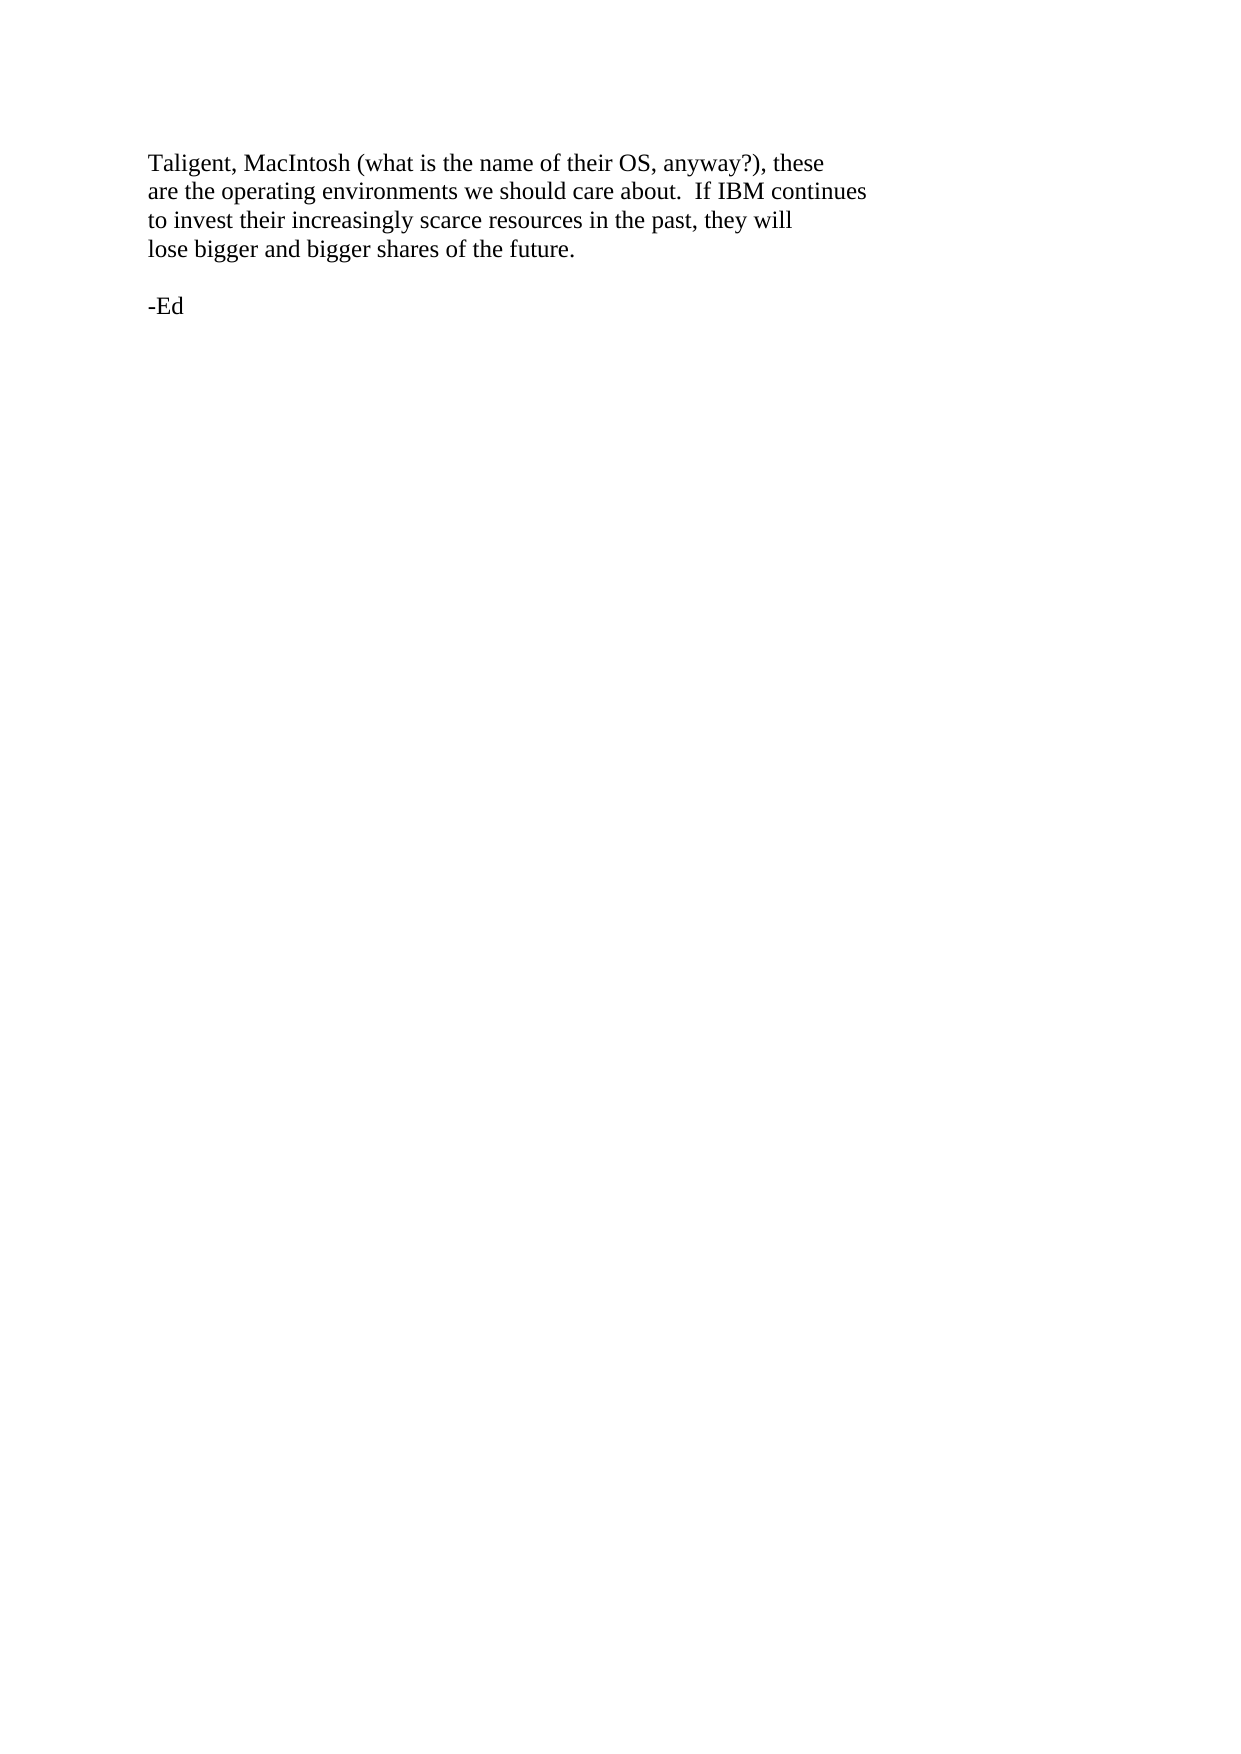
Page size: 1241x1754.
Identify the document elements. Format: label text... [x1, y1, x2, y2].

text are the operating environments we should care about. If IBM continues [148, 176, 1093, 205]
text -Ed [148, 291, 1093, 320]
text to invest their increasingly scarce resources in the past, they will [148, 205, 1093, 234]
text lose bigger and bigger shares of the future. [148, 234, 1093, 263]
text Taligent, MacIntosh (what is the name of their OS, anyway?), these [148, 148, 1093, 176]
